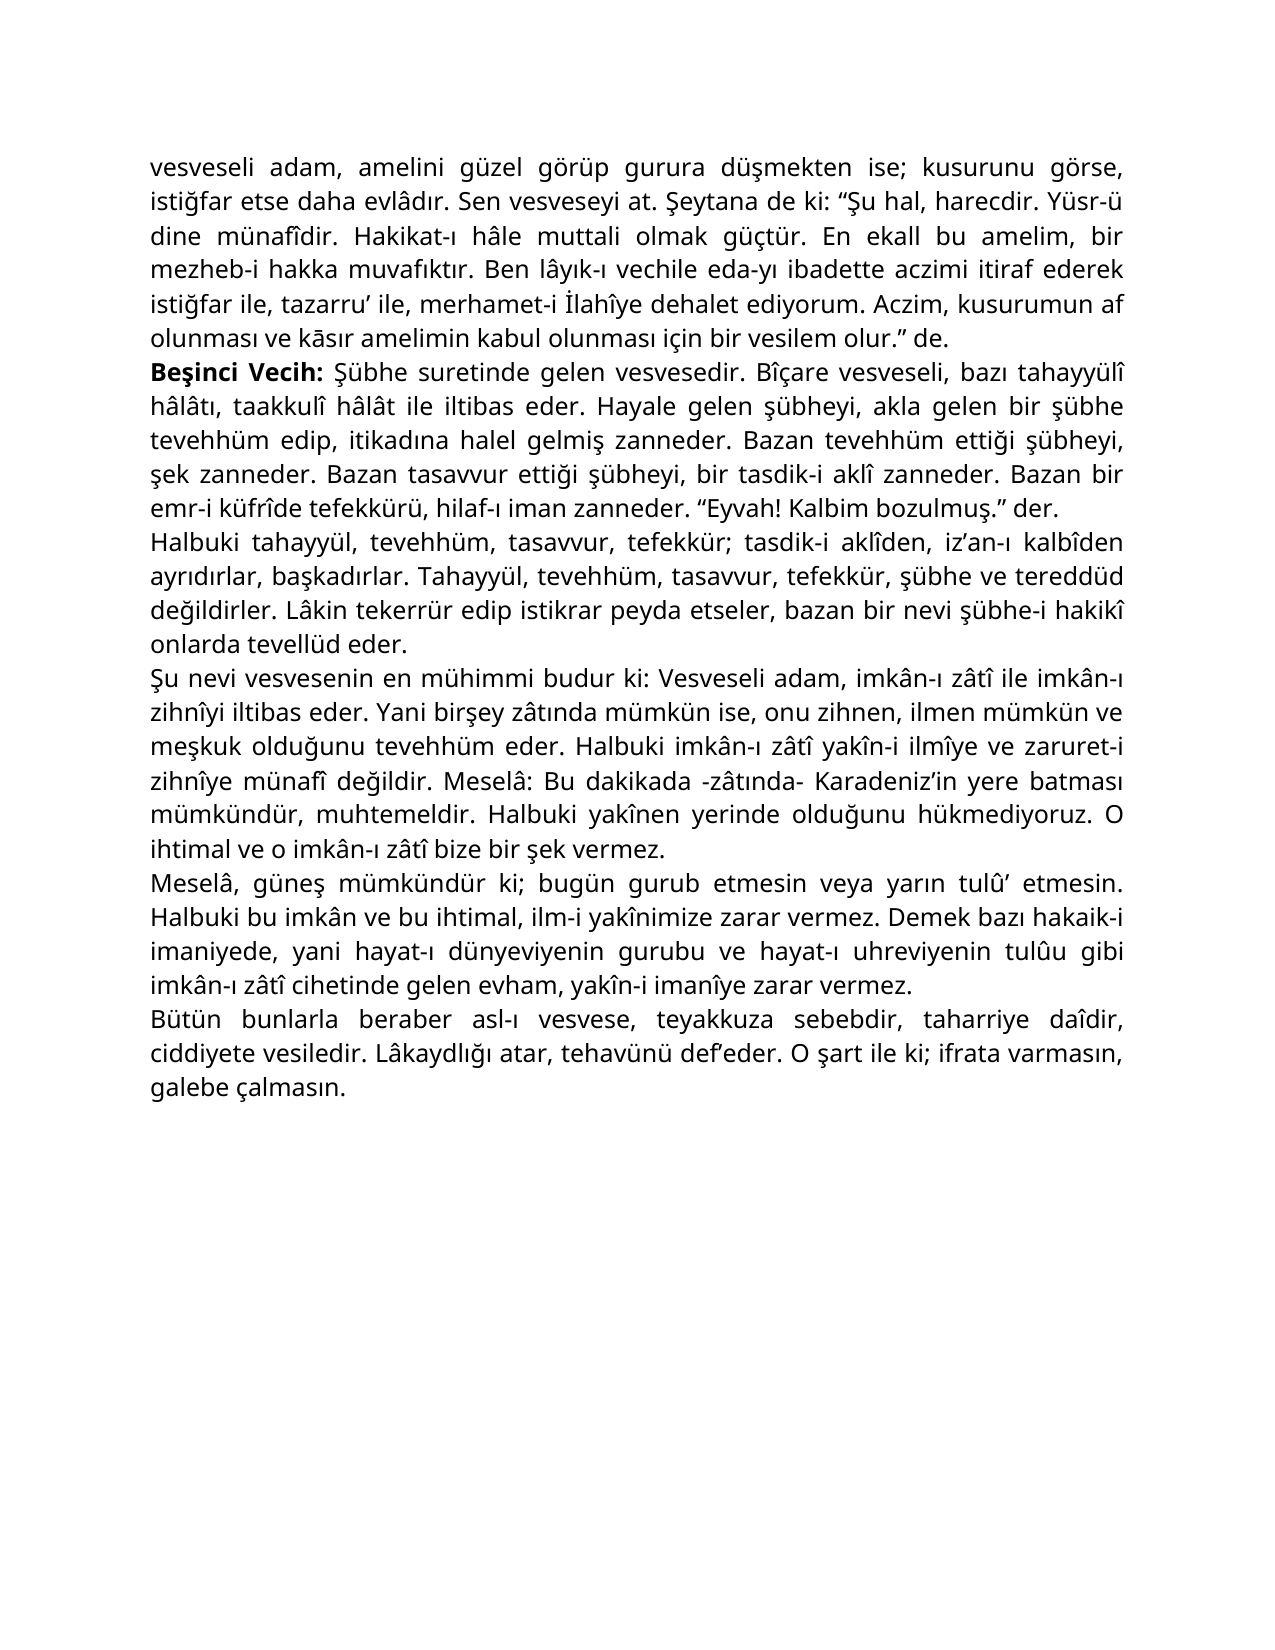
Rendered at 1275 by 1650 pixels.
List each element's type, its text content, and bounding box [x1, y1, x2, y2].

text Beşinci Vecih: Şübhe suretinde gelen vesvesedir. Bîçare vesveseli, bazı tahayyülî hâlâtı, taakkulî hâlât ile iltibas eder. Hayale gelen şübheyi, akla gelen bir şübhe tevehhüm edip, itikadına halel gelmiş zanneder. Bazan tevehhüm ettiği şübheyi, şek zanneder. Bazan tasavvur ettiği şübheyi, bir tasdik-i aklî zanneder. Bazan bir emr-i küfrîde tefekkürü, hilaf-ı iman zanneder. “Eyvah! Kalbim bozulmuş.” der. [150, 354, 1125, 525]
text Halbuki tahayyül, tevehhüm, tasavvur, tefekkür; tasdik-i aklîden, iz’an-ı kalbîden ayrıdırlar, başkadırlar. Tahayyül, tevehhüm, tasavvur, tefekkür, şübhe ve tereddüd değildirler. Lâkin tekerrür edip istikrar peyda etseler, bazan bir nevi şübhe-i hakikî onlarda tevellüd eder. [150, 525, 1125, 661]
text Şu nevi vesvesenin en mühimmi budur ki: Vesveseli adam, imkân-ı zâtî ile imkân-ı zihnîyi iltibas eder. Yani birşey zâtında mümkün ise, onu zihnen, ilmen mümkün ve meşkuk olduğunu tevehhüm eder. Halbuki imkân-ı zâtî yakîn-i ilmîye ve zaruret-i zihnîye münafî değildir. Meselâ: Bu dakikada -zâtında- Karadeniz’in yere batması mümkündür, muhtemeldir. Halbuki yakînen yerinde olduğunu hükmediyoruz. O ihtimal ve o imkân-ı zâtî bize bir şek vermez. [150, 661, 1125, 865]
text vesveseli adam, amelini güzel görüp gurura düşmekten ise; kusurunu görse, istiğfar etse daha evlâdır. Sen vesveseyi at. Şeytana de ki: “Şu hal, harecdir. Yüsr-ü dine münafîdir. Hakikat-ı hâle muttali olmak güçtür. En ekall bu amelim, bir mezheb-i hakka muvafıktır. Ben lâyık-ı vechile eda-yı ibadette aczimi itiraf ederek istiğfar ile, tazarru’ ile, merhamet-i İlahîye dehalet ediyorum. Aczim, kusurumun af olunması ve kāsır amelimin kabul olunması için bir vesilem olur.” de. [150, 150, 1125, 354]
text Meselâ, güneş mümkündür ki; bugün gurub etmesin veya yarın tulû’ etmesin. Halbuki bu imkân ve bu ihtimal, ilm-i yakînimize zarar vermez. Demek bazı hakaik-i imaniyede, yani hayat-ı dünyeviyenin gurubu ve hayat-ı uhreviyenin tulûu gibi imkân-ı zâtî cihetinde gelen evham, yakîn-i imanîye zarar vermez. [150, 865, 1125, 1002]
text Bütün bunlarla beraber asl-ı vesvese, teyakkuza sebebdir, taharriye daîdir, ciddiyete vesiledir. Lâkaydlığı atar, tehavünü def’eder. O şart ile ki; ifrata varmasın, galebe çalmasın. [150, 1002, 1125, 1104]
